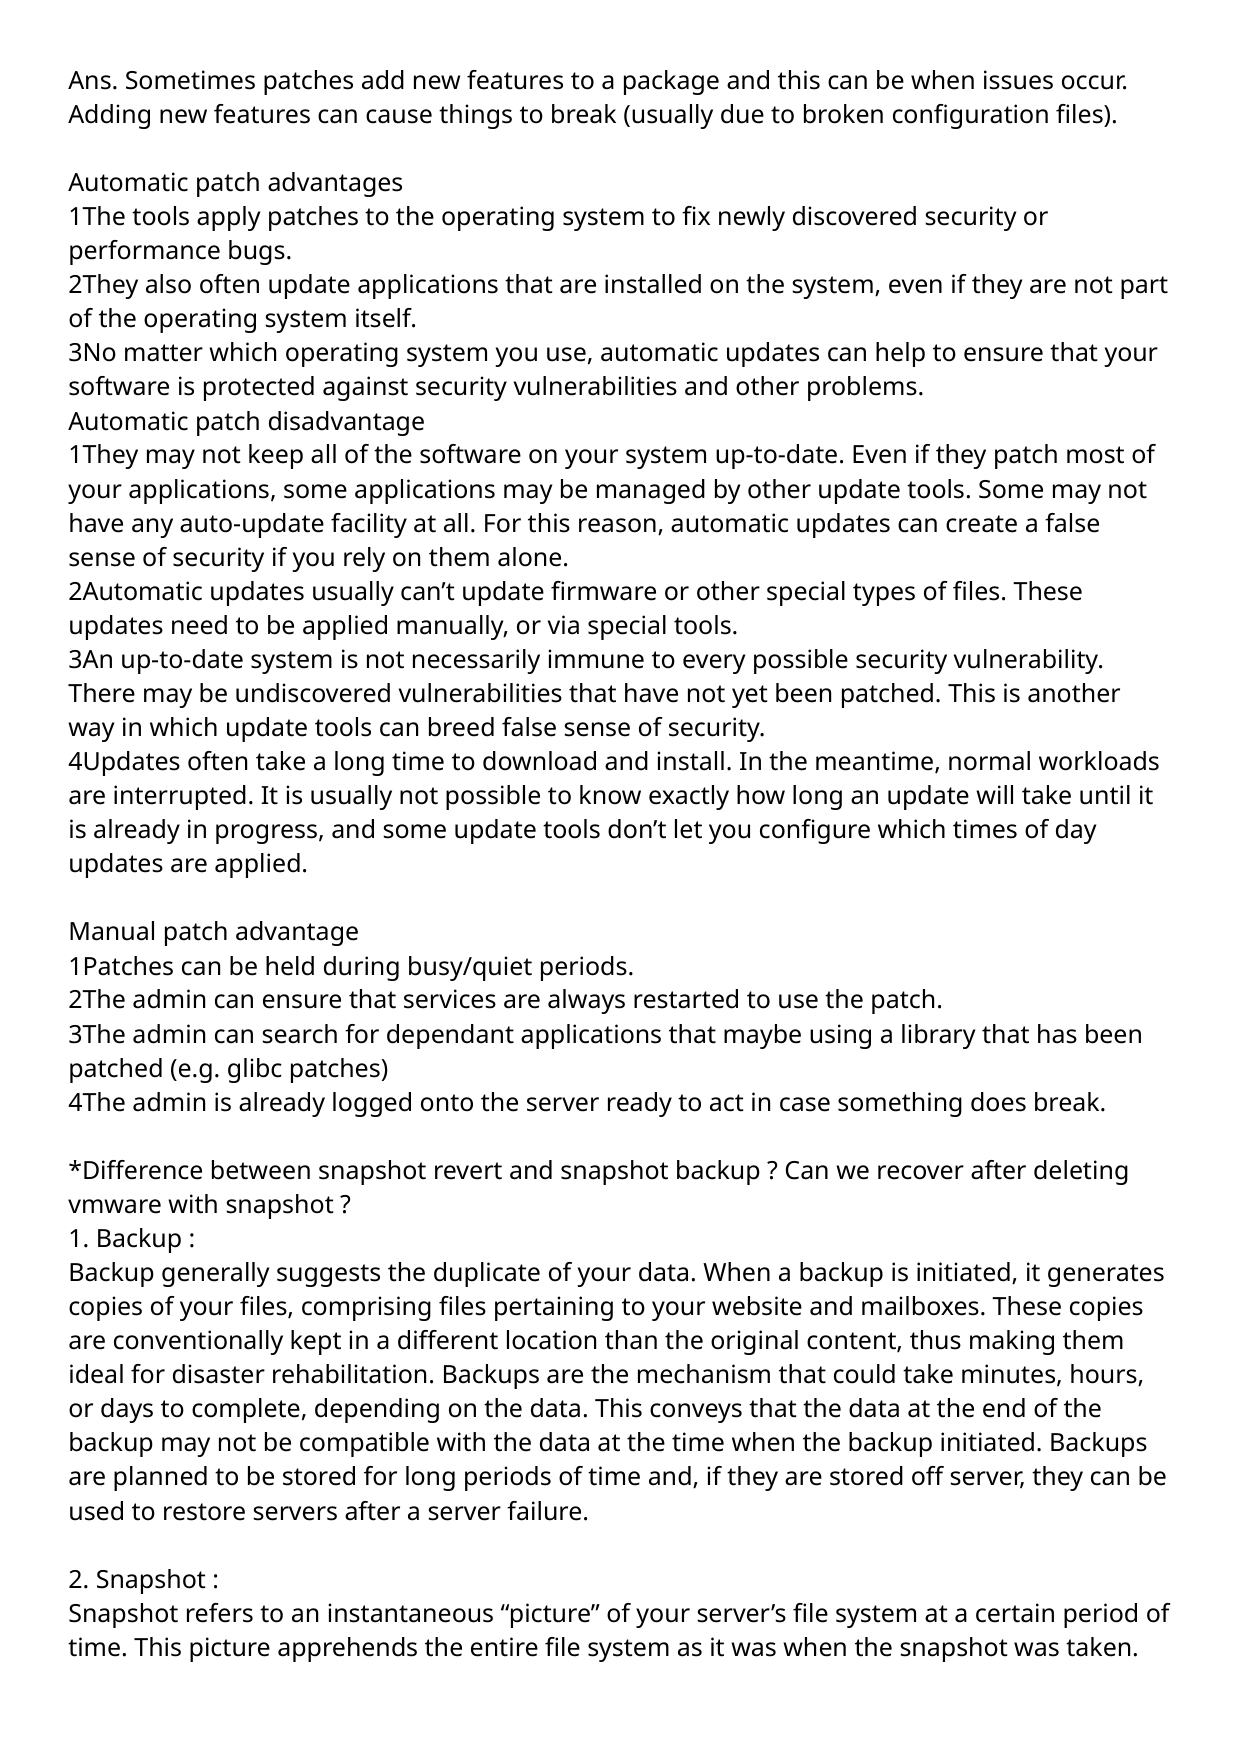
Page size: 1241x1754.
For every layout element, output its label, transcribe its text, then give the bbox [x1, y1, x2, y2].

text *Difference between snapshot revert and snapshot backup ? Can we recover after deleting vmware with snapshot ? [68, 1152, 1173, 1221]
text Snapshot refers to an instantaneous “picture” of your server’s file system at a certain period of time. This picture apprehends the entire file system as it was when the snapshot was taken. [68, 1595, 1173, 1663]
text Ans. Sometimes patches add new features to a package and this can be when issues occur. Adding new features can cause things to break (usually due to broken configuration files). [68, 62, 1173, 131]
text Automatic patch disadvantage [68, 403, 1173, 437]
text Automatic patch advantages [68, 165, 1173, 199]
text 4The admin is already logged onto the server ready to act in case something does break. [68, 1084, 1173, 1118]
text 1Patches can be held during busy/quiet periods. [68, 948, 1173, 982]
text 2. Snapshot : [68, 1561, 1173, 1595]
text Backup generally suggests the duplicate of your data. When a backup is initiated, it generates copies of your files, comprising files pertaining to your website and mailboxes. These copies are conventionally kept in a different location than the original content, thus making them ideal for disaster rehabilitation. Backups are the mechanism that could take minutes, hours, or days to complete, depending on the data. This conveys that the data at the end of the backup may not be compatible with the data at the time when the backup initiated. Backups are planned to be stored for long periods of time and, if they are stored off server, they can be used to restore servers after a server failure. [68, 1255, 1173, 1527]
text 3No matter which operating system you use, automatic updates can help to ensure that your software is protected against security vulnerabilities and other problems. [68, 335, 1173, 403]
text 3The admin can search for dependant applications that maybe using a library that has been patched (e.g. glibc patches) [68, 1016, 1173, 1084]
text 2Automatic updates usually can’t update firmware or other special types of files. These updates need to be applied manually, or via special tools. [68, 573, 1173, 642]
text 1The tools apply patches to the operating system to fix newly discovered security or performance bugs. [68, 199, 1173, 267]
text 4Updates often take a long time to download and install. In the meantime, normal workloads are interrupted. It is usually not possible to know exactly how long an update will take until it is already in progress, and some update tools don’t let you configure which times of day updates are applied. [68, 744, 1173, 880]
text 1. Backup : [68, 1221, 1173, 1255]
text 2The admin can ensure that services are always restarted to use the patch. [68, 982, 1173, 1016]
text 1They may not keep all of the software on your system up-to-date. Even if they patch most of your applications, some applications may be managed by other update tools. Some may not have any auto-update facility at all. For this reason, automatic updates can create a false sense of security if you rely on them alone. [68, 437, 1173, 573]
text 2They also often update applications that are installed on the system, even if they are not part of the operating system itself. [68, 267, 1173, 335]
text Manual patch advantage [68, 914, 1173, 948]
text 3An up-to-date system is not necessarily immune to every possible security vulnerability. There may be undiscovered vulnerabilities that have not yet been patched. This is another way in which update tools can breed false sense of security. [68, 642, 1173, 744]
